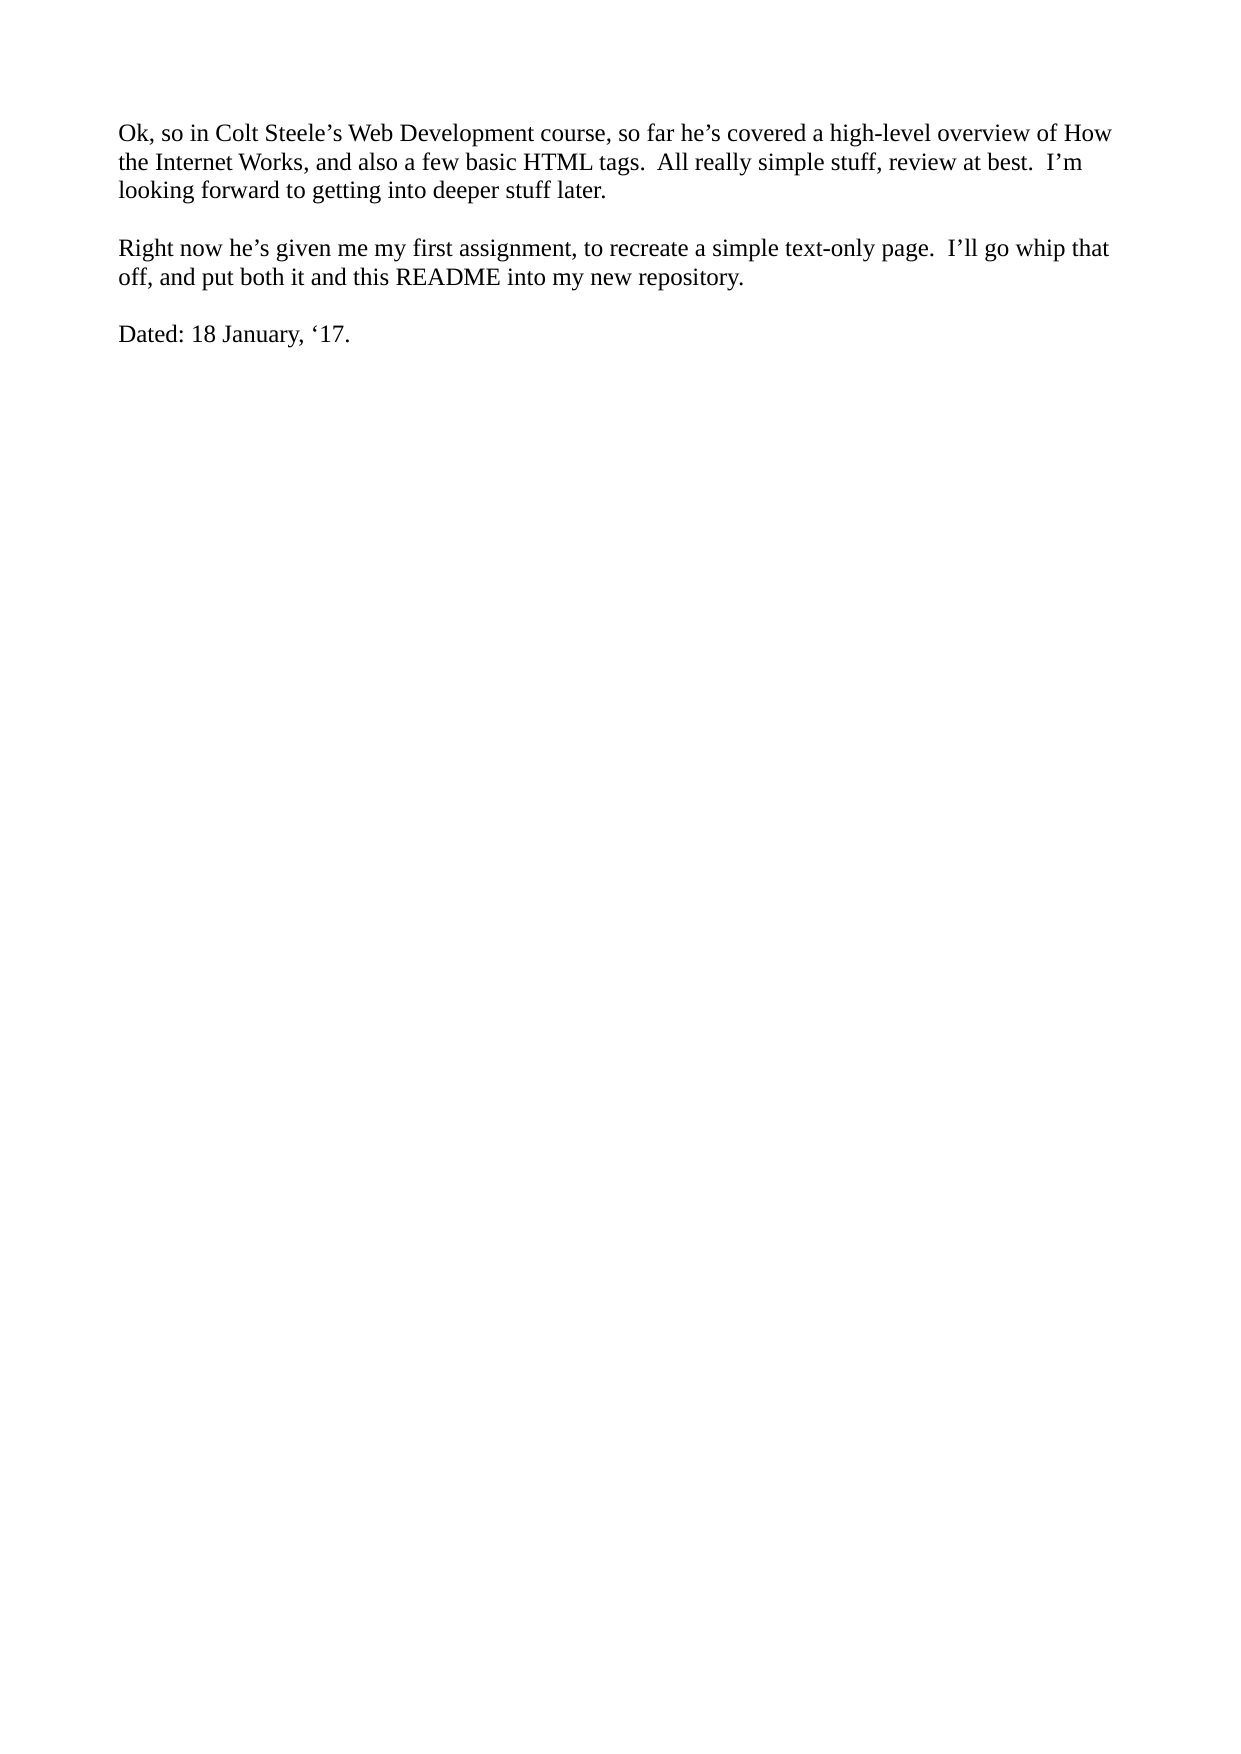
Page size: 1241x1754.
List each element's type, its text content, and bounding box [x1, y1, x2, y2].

text Right now he’s given me my first assignment, to recreate a simple text-only page. I’ll go whip that off, and put both it and this README into my new repository. [118, 233, 1122, 291]
text Ok, so in Colt Steele’s Web Development course, so far he’s covered a high-level overview of How the Internet Works, and also a few basic HTML tags. All really simple stuff, review at best. I’m looking forward to getting into deeper stuff later. [118, 118, 1122, 204]
text Dated: 18 January, ‘17. [118, 319, 1122, 348]
